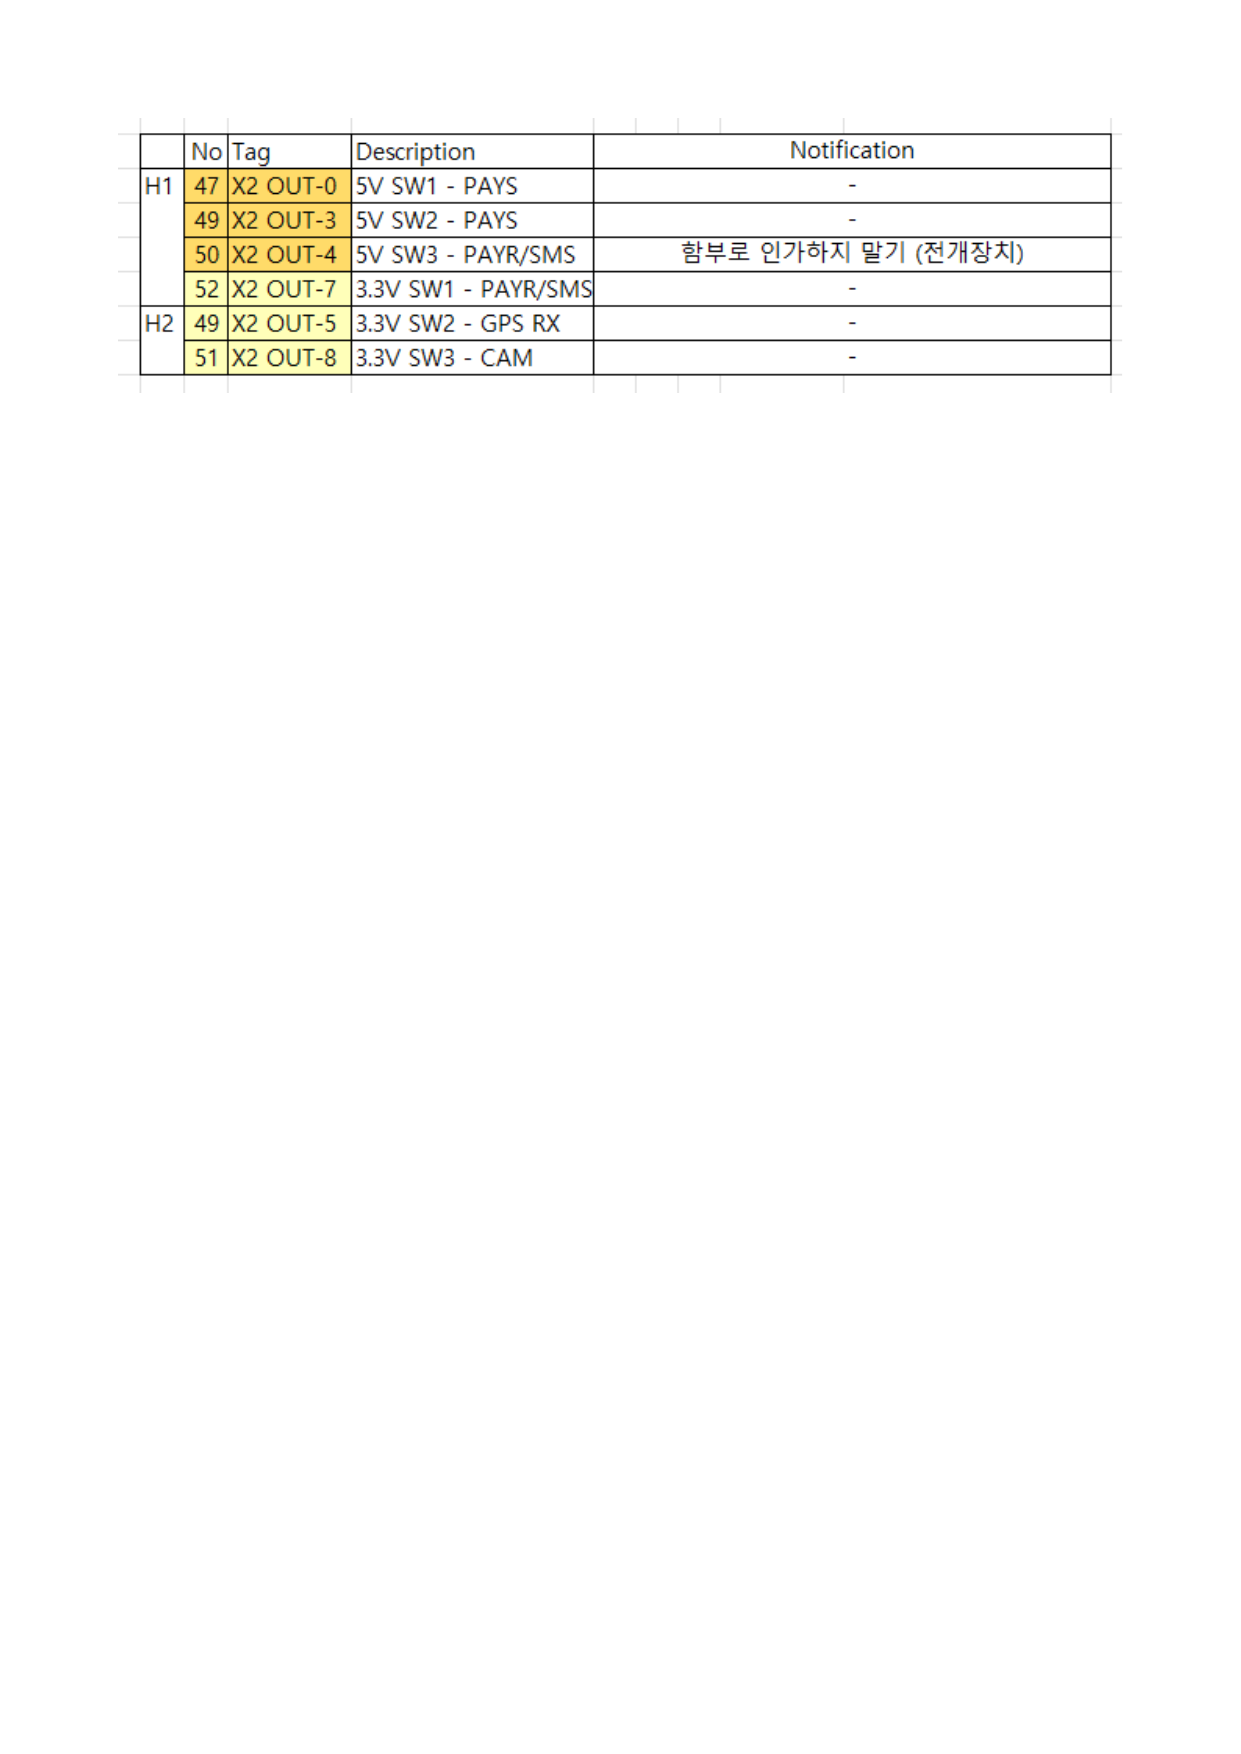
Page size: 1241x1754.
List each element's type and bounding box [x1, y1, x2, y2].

picture [118, 118, 1123, 393]
